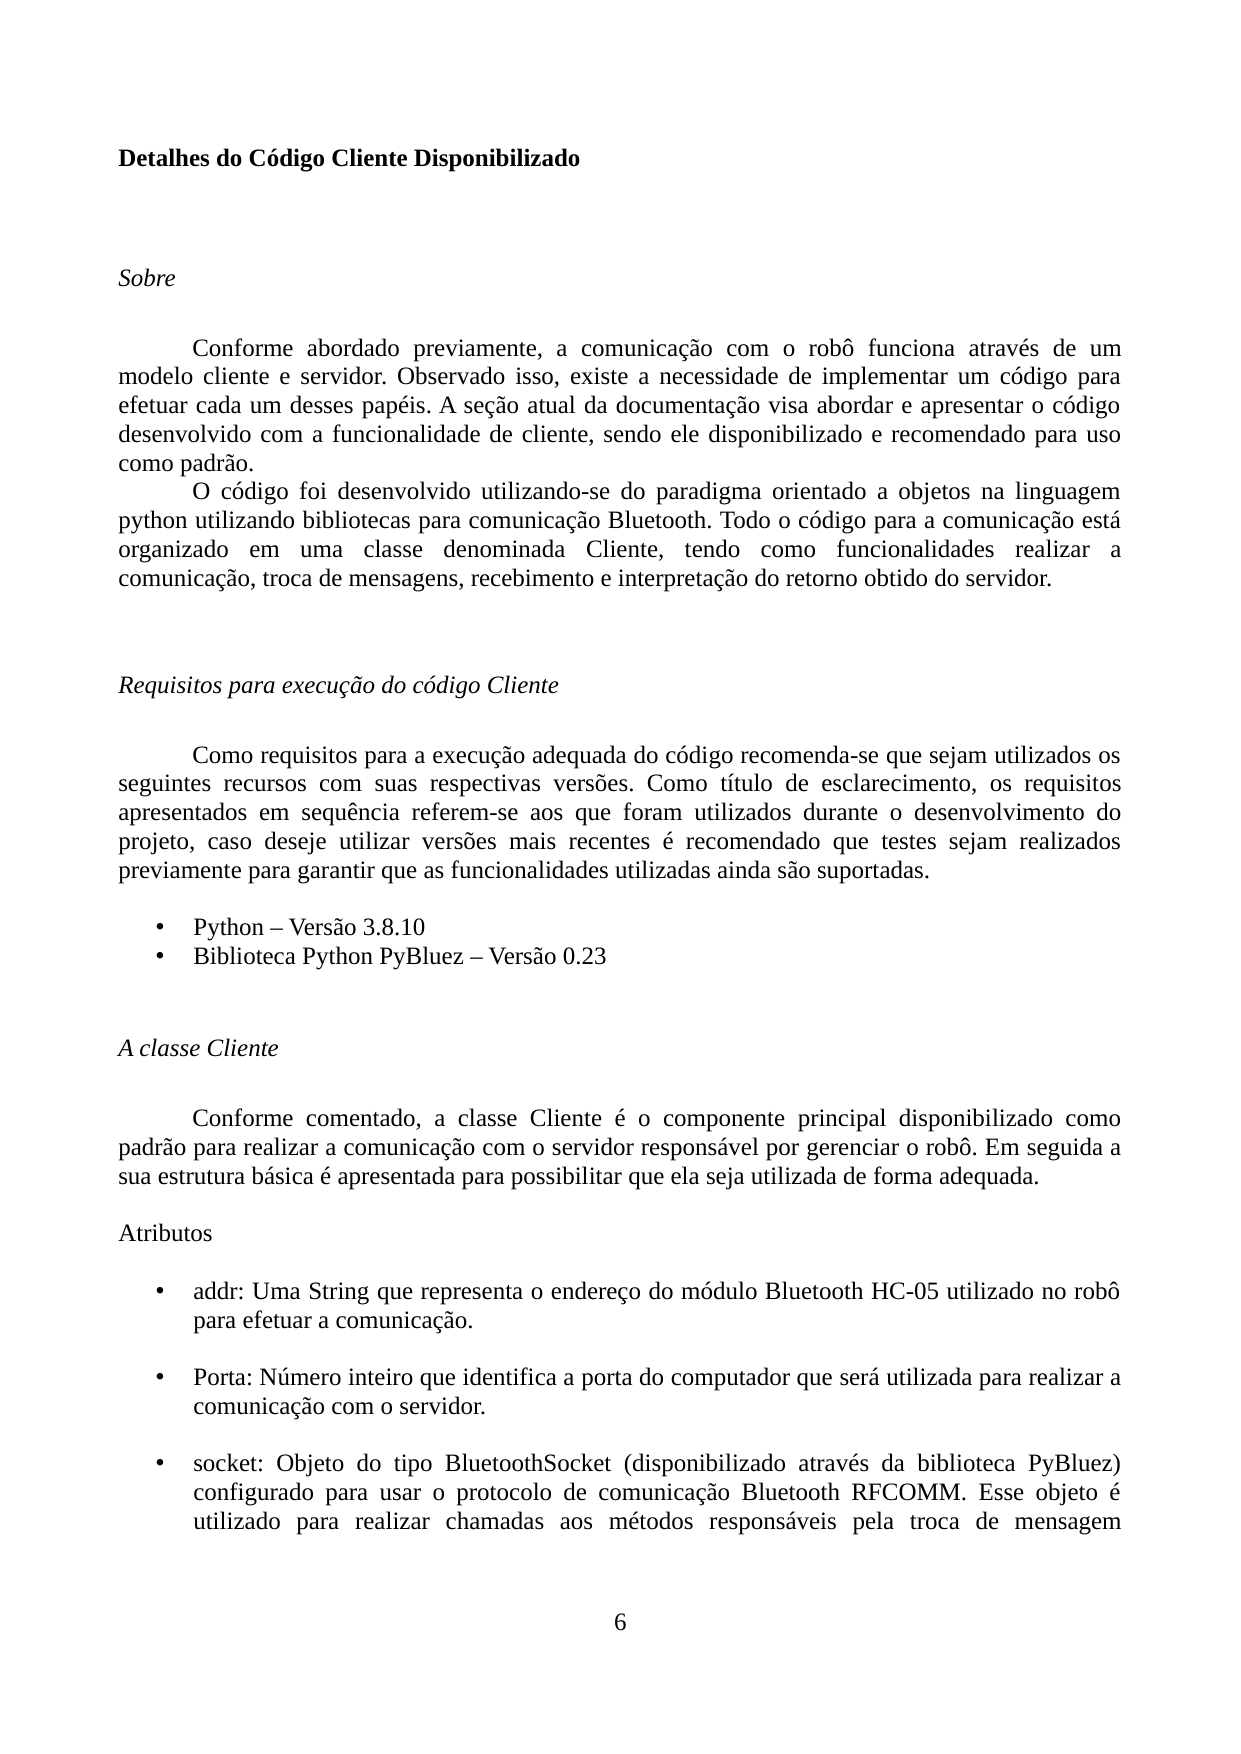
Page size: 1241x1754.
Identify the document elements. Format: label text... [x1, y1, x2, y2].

text O código foi desenvolvido utilizando-se do paradigma orientado a objetos na linguagem python utilizando bibliotecas para comunicação Bluetooth. Todo o código para a comunicação está organizado em uma classe denominada Cliente, tendo como funcionalidades realizar a comunicação, troca de mensagens, recebimento e interpretação do retorno obtido do servidor. [118, 476, 1122, 591]
subtitle Requisitos para execução do código Cliente [118, 670, 1122, 698]
subtitle Detalhes do Código Cliente Disponibilizado [118, 143, 1122, 172]
list Python – Versão 3.8.10 [156, 912, 1122, 941]
text Atributos [118, 1218, 1122, 1247]
text Conforme comentado, a classe Cliente é o componente principal disponibilizado como padrão para realizar a comunicação com o servidor responsável por gerenciar o robô. Em seguida a sua estrutura básica é apresentada para possibilitar que ela seja utilizada de forma adequada. [118, 1103, 1122, 1190]
list Biblioteca Python PyBluez – Versão 0.23 [156, 941, 1122, 970]
text Como requisitos para a execução adequada do código recomenda-se que sejam utilizados os seguintes recursos com suas respectivas versões. Como título de esclarecimento, os requisitos apresentados em sequência referem-se aos que foram utilizados durante o desenvolvimento do projeto, caso deseje utilizar versões mais recentes é recomendado que testes sejam realizados previamente para garantir que as funcionalidades utilizadas ainda são suportadas. [118, 740, 1122, 883]
list Porta: Número inteiro que identifica a porta do computador que será utilizada para realizar a comunicação com o servidor. [156, 1362, 1122, 1420]
text Conforme abordado previamente, a comunicação com o robô funciona através de um modelo cliente e servidor. Observado isso, existe a necessidade de implementar um código para efetuar cada um desses papéis. A seção atual da documentação visa abordar e apresentar o código desenvolvido com a funcionalidade de cliente, sendo ele disponibilizado e recomendado para uso como padrão. [118, 333, 1122, 476]
subtitle Sobre [118, 263, 1122, 291]
subtitle A classe Cliente [118, 1033, 1122, 1062]
list addr: Uma String que representa o endereço do módulo Bluetooth HC-05 utilizado no robô para efetuar a comunicação. [156, 1276, 1122, 1333]
list socket: Objeto do tipo BluetoothSocket (disponibilizado através da biblioteca PyBluez) configurado para usar o protocolo de comunicação Bluetooth RFCOMM. Esse objeto é utilizado para realizar chamadas aos métodos responsáveis pela troca de mensagem [156, 1448, 1122, 1535]
